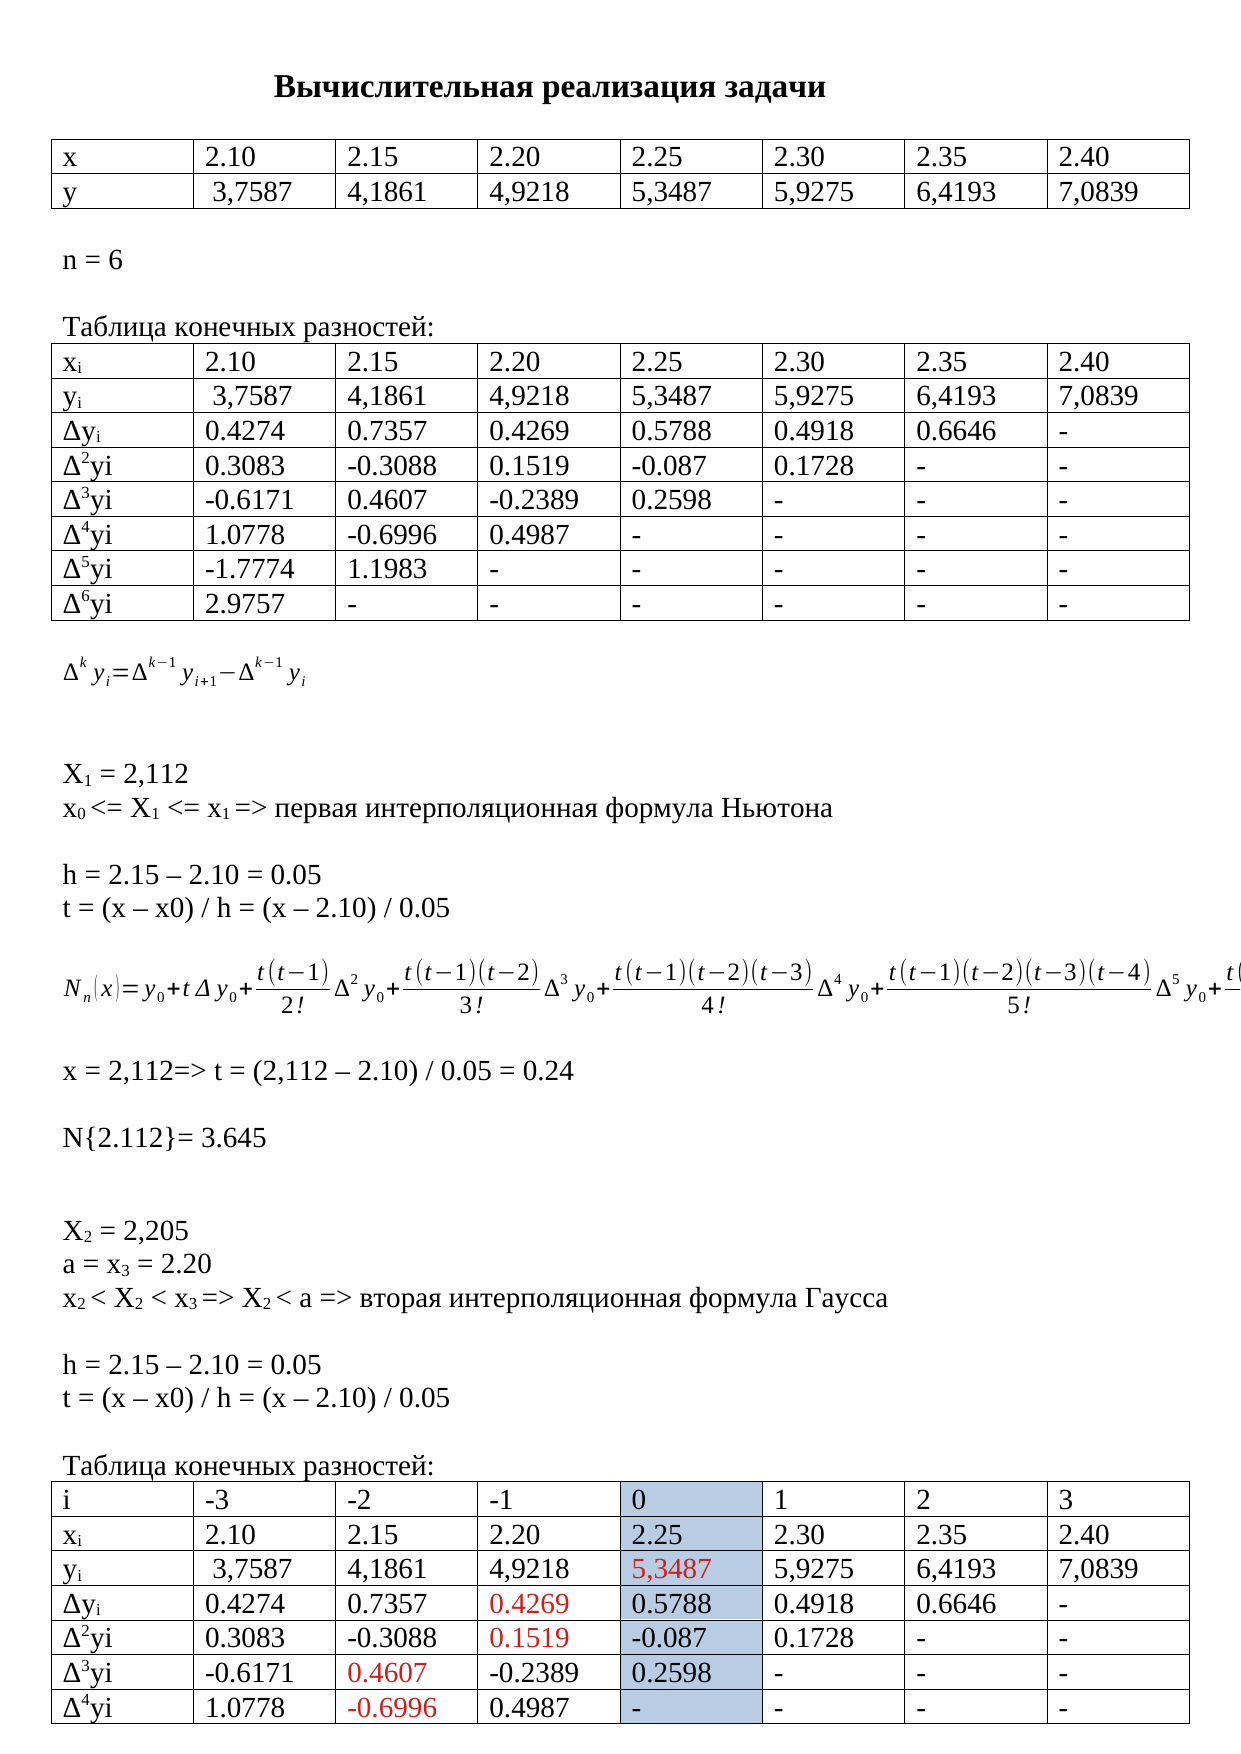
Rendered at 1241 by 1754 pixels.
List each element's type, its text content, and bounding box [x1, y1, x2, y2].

table_cell Δ5yi [52, 551, 193, 585]
table_header 2.25 [621, 140, 762, 173]
table_cell 1.0778 [194, 517, 335, 550]
table_header 2.40 [1048, 140, 1189, 173]
table_cell 0.4987 [478, 1690, 620, 1723]
table_cell 0.3083 [194, 1621, 335, 1654]
table_cell 0.4269 [478, 1586, 620, 1619]
table_header -2 [336, 1482, 477, 1516]
subtitle Вычислительная реализация задачи [62, 67, 1037, 105]
table_cell - [621, 586, 762, 619]
table_cell - [478, 586, 620, 619]
table_header 2.30 [763, 344, 904, 377]
text h = 2.15 – 2.10 = 0.05 [62, 857, 1178, 891]
table_cell 4,1861 [336, 379, 477, 412]
table_header -1 [478, 1482, 620, 1516]
table_cell 0.1519 [478, 448, 620, 481]
table_cell 3,7587 [194, 1551, 335, 1585]
table_cell Δyi [52, 413, 193, 447]
table_cell - [905, 1655, 1047, 1689]
table_cell 2.25 [621, 1517, 762, 1550]
text N{2.112}= 3.645 [62, 1120, 1178, 1153]
table_cell 0.4274 [194, 1586, 335, 1619]
table_cell - [905, 482, 1047, 516]
text X2 = 2,205 [62, 1213, 1178, 1246]
table_cell Δ6yi [52, 586, 193, 619]
text t = (x – x0) / h = (x – 2.10) / 0.05 [62, 891, 1178, 924]
table_cell -0.3088 [336, 1621, 477, 1654]
table_cell 2.40 [1048, 1517, 1189, 1550]
table_cell 3,7587 [194, 379, 335, 412]
table_header 2.15 [336, 140, 477, 173]
table_cell 4,1861 [336, 1551, 477, 1585]
table_header 2.35 [905, 140, 1047, 173]
table_cell 0.5788 [621, 1586, 762, 1619]
table_cell Δ3yi [52, 1655, 193, 1689]
table_header 2.15 [336, 344, 477, 377]
table_cell - [763, 1655, 904, 1689]
table_header xi [52, 344, 193, 377]
table_cell - [905, 586, 1047, 619]
table_cell -0.087 [621, 1621, 762, 1654]
table_cell - [336, 586, 477, 619]
table_cell - [1048, 517, 1189, 550]
table_cell 2.10 [194, 1517, 335, 1550]
table_cell 6,4193 [905, 379, 1047, 412]
table_cell - [1048, 1621, 1189, 1654]
table_cell 7,0839 [1048, 1551, 1189, 1585]
table_cell 0.3083 [194, 448, 335, 481]
table_cell - [1048, 482, 1189, 516]
table_cell 5,3487 [621, 1551, 762, 1585]
table_header 2.20 [478, 344, 620, 377]
table_cell 4,9218 [478, 1551, 620, 1585]
text n = 6 [62, 242, 1178, 276]
table_cell -0.6996 [336, 1690, 477, 1723]
table_cell - [763, 1690, 904, 1723]
text a = x3 = 2.20 [62, 1246, 1178, 1280]
table_cell - [763, 482, 904, 516]
table_cell 5,9275 [763, 1551, 904, 1585]
table_cell 7,0839 [1048, 379, 1189, 412]
table_cell 0.5788 [621, 413, 762, 447]
table_cell - [621, 551, 762, 585]
table_cell 0.2598 [621, 482, 762, 516]
table_cell 0.6646 [905, 413, 1047, 447]
table_cell 2.9757 [194, 586, 335, 619]
table_header -3 [194, 1482, 335, 1516]
table_cell - [621, 1690, 762, 1723]
table_cell - [621, 517, 762, 550]
table_cell 2.30 [763, 1517, 904, 1550]
text x0 <= X1 <= x1 => первая интерполяционная формула Ньютона [62, 790, 1178, 823]
table_cell 0.4987 [478, 517, 620, 550]
table_cell - [763, 551, 904, 585]
table_cell 5,3487 [621, 379, 762, 412]
table_cell Δyi [52, 1586, 193, 1619]
table_cell 0.6646 [905, 1586, 1047, 1619]
table_cell 7,0839 [1048, 174, 1189, 208]
table_cell 0.1519 [478, 1621, 620, 1654]
table_cell - [905, 1690, 1047, 1723]
table_cell 0.4274 [194, 413, 335, 447]
table_cell 0.2598 [621, 1655, 762, 1689]
table_cell -0.3088 [336, 448, 477, 481]
table_cell - [763, 517, 904, 550]
table_header 2.30 [763, 140, 904, 173]
table_cell - [905, 517, 1047, 550]
table_cell 1.1983 [336, 551, 477, 585]
table_cell 0.1728 [763, 448, 904, 481]
table_cell -0.6996 [336, 517, 477, 550]
table_cell yi [52, 379, 193, 412]
table_header 2 [905, 1482, 1047, 1516]
table_cell 2.20 [478, 1517, 620, 1550]
table_cell 0.4269 [478, 413, 620, 447]
table_cell - [905, 551, 1047, 585]
table_cell - [1048, 413, 1189, 447]
table_cell - [1048, 586, 1189, 619]
table_cell 0.7357 [336, 1586, 477, 1619]
table_cell -0.2389 [478, 1655, 620, 1689]
table_header 2.20 [478, 140, 620, 173]
table_header 2.10 [194, 140, 335, 173]
table_cell 0.4918 [763, 413, 904, 447]
text Таблица конечных разностей: [62, 309, 1178, 343]
text t = (x – x0) / h = (x – 2.10) / 0.05 [62, 1381, 1178, 1414]
table_header 0 [621, 1482, 762, 1516]
text x2 < X2 < x3 => X2 < a => вторая интерполяционная формула Гаусса [62, 1280, 1178, 1313]
text X1 = 2,112 [62, 756, 1178, 790]
table_cell 0.1728 [763, 1621, 904, 1654]
table_cell - [905, 1621, 1047, 1654]
table_cell -0.6171 [194, 482, 335, 516]
table_cell 5,3487 [621, 174, 762, 208]
table_header 2.35 [905, 344, 1047, 377]
text Таблица конечных разностей: [62, 1448, 1178, 1481]
table_cell - [1048, 448, 1189, 481]
table_cell - [1048, 1655, 1189, 1689]
table_header 2.10 [194, 344, 335, 377]
table_cell -0.6171 [194, 1655, 335, 1689]
table_cell y [52, 174, 193, 208]
table_cell 2.35 [905, 1517, 1047, 1550]
table_cell Δ2yi [52, 448, 193, 481]
table_cell - [905, 448, 1047, 481]
table_cell 3,7587 [194, 174, 335, 208]
table_header 1 [763, 1482, 904, 1516]
table_header 2.25 [621, 344, 762, 377]
table_cell 1.0778 [194, 1690, 335, 1723]
table_header 3 [1048, 1482, 1189, 1516]
text x = 2,112=> t = (2,112 – 2.10) / 0.05 = 0.24 [62, 1053, 1178, 1086]
table_cell 6,4193 [905, 1551, 1047, 1585]
table_cell Δ3yi [52, 482, 193, 516]
table_cell 5,9275 [763, 379, 904, 412]
table_header 2.40 [1048, 344, 1189, 377]
table_cell 0.4607 [336, 1655, 477, 1689]
table_cell 5,9275 [763, 174, 904, 208]
table_cell 0.4918 [763, 1586, 904, 1619]
table_cell 6,4193 [905, 174, 1047, 208]
table_cell - [1048, 1586, 1189, 1619]
table_header i [52, 1482, 193, 1516]
table_cell xi [52, 1517, 193, 1550]
table_cell 4,9218 [478, 174, 620, 208]
table_header x [52, 140, 193, 173]
table_cell Δ4yi [52, 1690, 193, 1723]
table_cell - [1048, 551, 1189, 585]
table_cell 0.4607 [336, 482, 477, 516]
table_cell 0.7357 [336, 413, 477, 447]
text h = 2.15 – 2.10 = 0.05 [62, 1347, 1178, 1381]
table_cell 2.15 [336, 1517, 477, 1550]
table_cell yi [52, 1551, 193, 1585]
table_cell Δ2yi [52, 1621, 193, 1654]
table_cell -1.7774 [194, 551, 335, 585]
table_cell -0.087 [621, 448, 762, 481]
table_cell - [478, 551, 620, 585]
table_cell - [1048, 1690, 1189, 1723]
table_cell -0.2389 [478, 482, 620, 516]
table_cell 4,9218 [478, 379, 620, 412]
table_cell Δ4yi [52, 517, 193, 550]
table_cell - [763, 586, 904, 619]
table_cell 4,1861 [336, 174, 477, 208]
